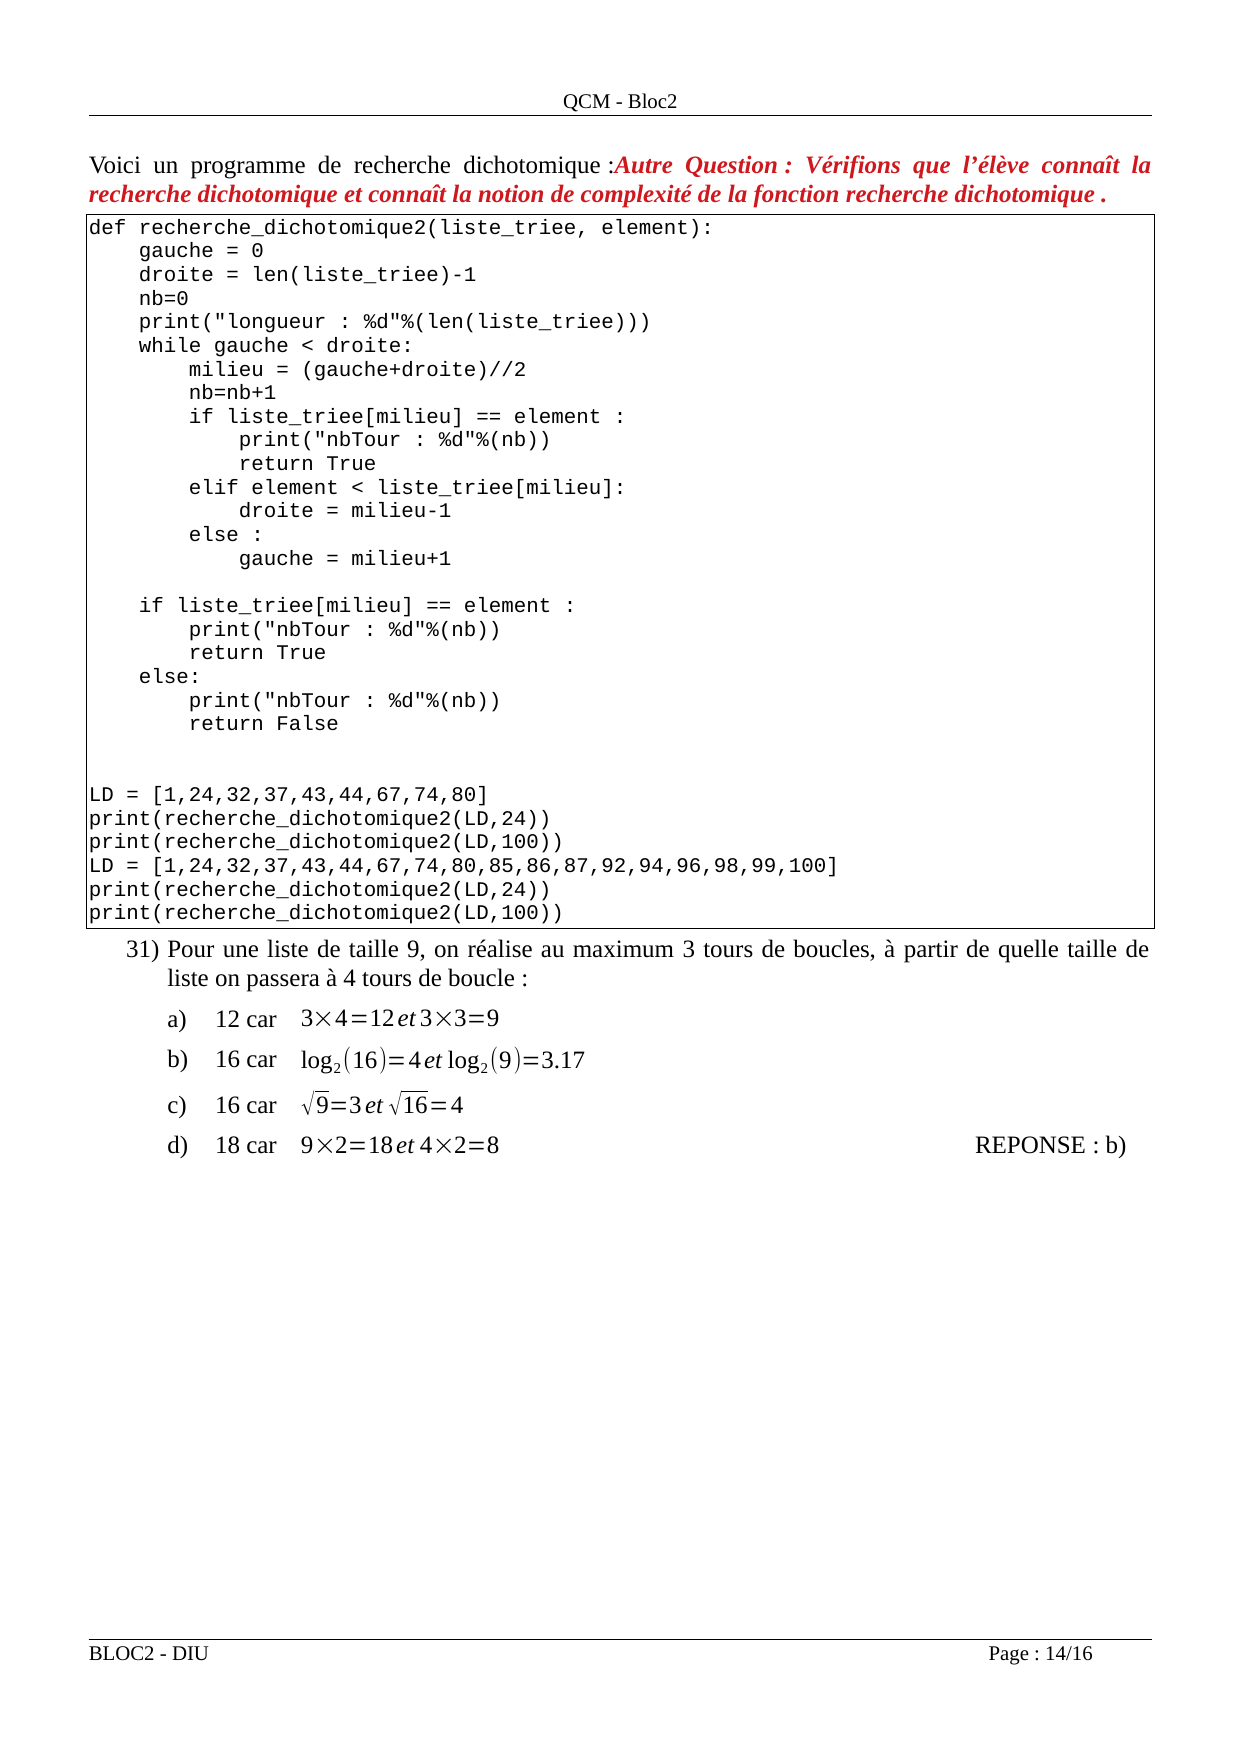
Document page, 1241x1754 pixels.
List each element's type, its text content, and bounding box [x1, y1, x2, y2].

text milieu = (gauche+droite)//2 [88, 358, 1152, 382]
text droite = len(liste_triee)-1 [88, 264, 1152, 288]
text nb=nb+1 [88, 382, 1152, 406]
text elif element < liste_triee[milieu]: [88, 477, 1152, 500]
text droite = milieu-1 [88, 500, 1152, 524]
text nb=0 [88, 288, 1152, 311]
text else: [88, 666, 1152, 689]
text return False [88, 713, 1152, 737]
text print("longueur : %d"%(len(liste_triee))) [88, 311, 1152, 335]
text LD = [1,24,32,37,43,44,67,74,80,85,86,87,92,94,96,98,99,100] [88, 855, 1152, 879]
text gauche = milieu+1 [88, 548, 1152, 571]
text LD = [1,24,32,37,43,44,67,74,80] [88, 784, 1152, 808]
list Voici un programme de recherche dichotomique :Autre Question : Vérifions que l’élève connaît la recherche dichotomique et connaît la notion de complexité de la fonction recherche dichotomique . [88, 151, 1152, 208]
text print("nbTour : %d"%(nb)) [88, 429, 1152, 453]
text print("nbTour : %d"%(nb)) [88, 619, 1152, 642]
text gauche = 0 [88, 240, 1152, 264]
text print(recherche_dichotomique2(LD,100)) [88, 831, 1152, 855]
list Pour une liste de taille 9, on réalise au maximum 3 tours de boucles, à partir de quelle taille de liste on passera à 4 tours de boucle : [126, 934, 1152, 992]
list 16 car [167, 1044, 1152, 1077]
text def recherche_dichotomique2(liste_triee, element): [87, 215, 1154, 240]
text while gauche < droite: [88, 335, 1152, 358]
text print(recherche_dichotomique2(LD,24)) [88, 879, 1152, 900]
text print(recherche_dichotomique2(LD,24)) [88, 808, 1152, 831]
list 12 car [167, 1004, 1152, 1033]
text if liste_triee[milieu] == element : [88, 406, 1152, 429]
text return True [88, 453, 1152, 477]
list 16 car [167, 1089, 1152, 1119]
text print(recherche_dichotomique2(LD,100)) [87, 900, 1154, 928]
text if liste_triee[milieu] == element : [88, 595, 1152, 619]
text else : [88, 524, 1152, 548]
text print("nbTour : %d"%(nb)) [88, 689, 1152, 713]
list 18 car REPONSE : b) [167, 1131, 1152, 1159]
text return True [88, 642, 1152, 666]
